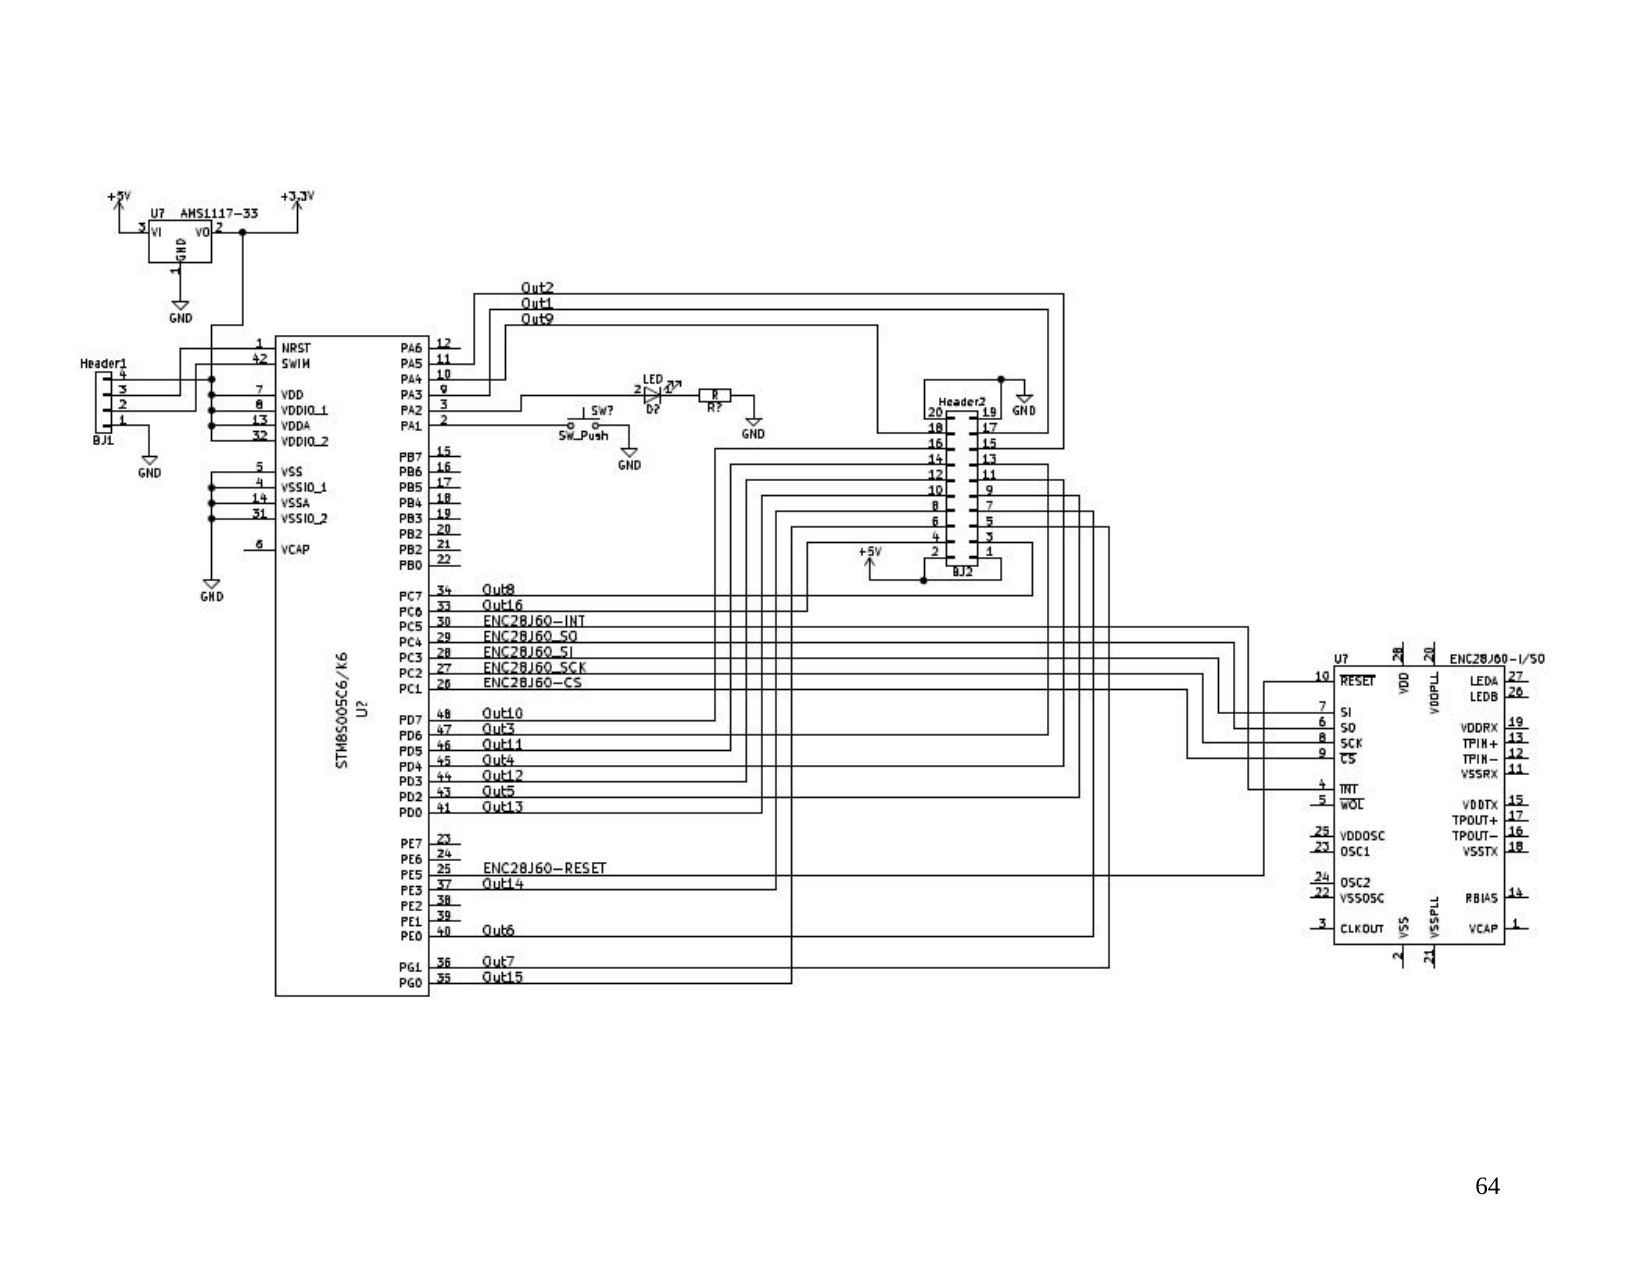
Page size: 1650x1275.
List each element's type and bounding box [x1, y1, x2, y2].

picture [75, 187, 1551, 1008]
